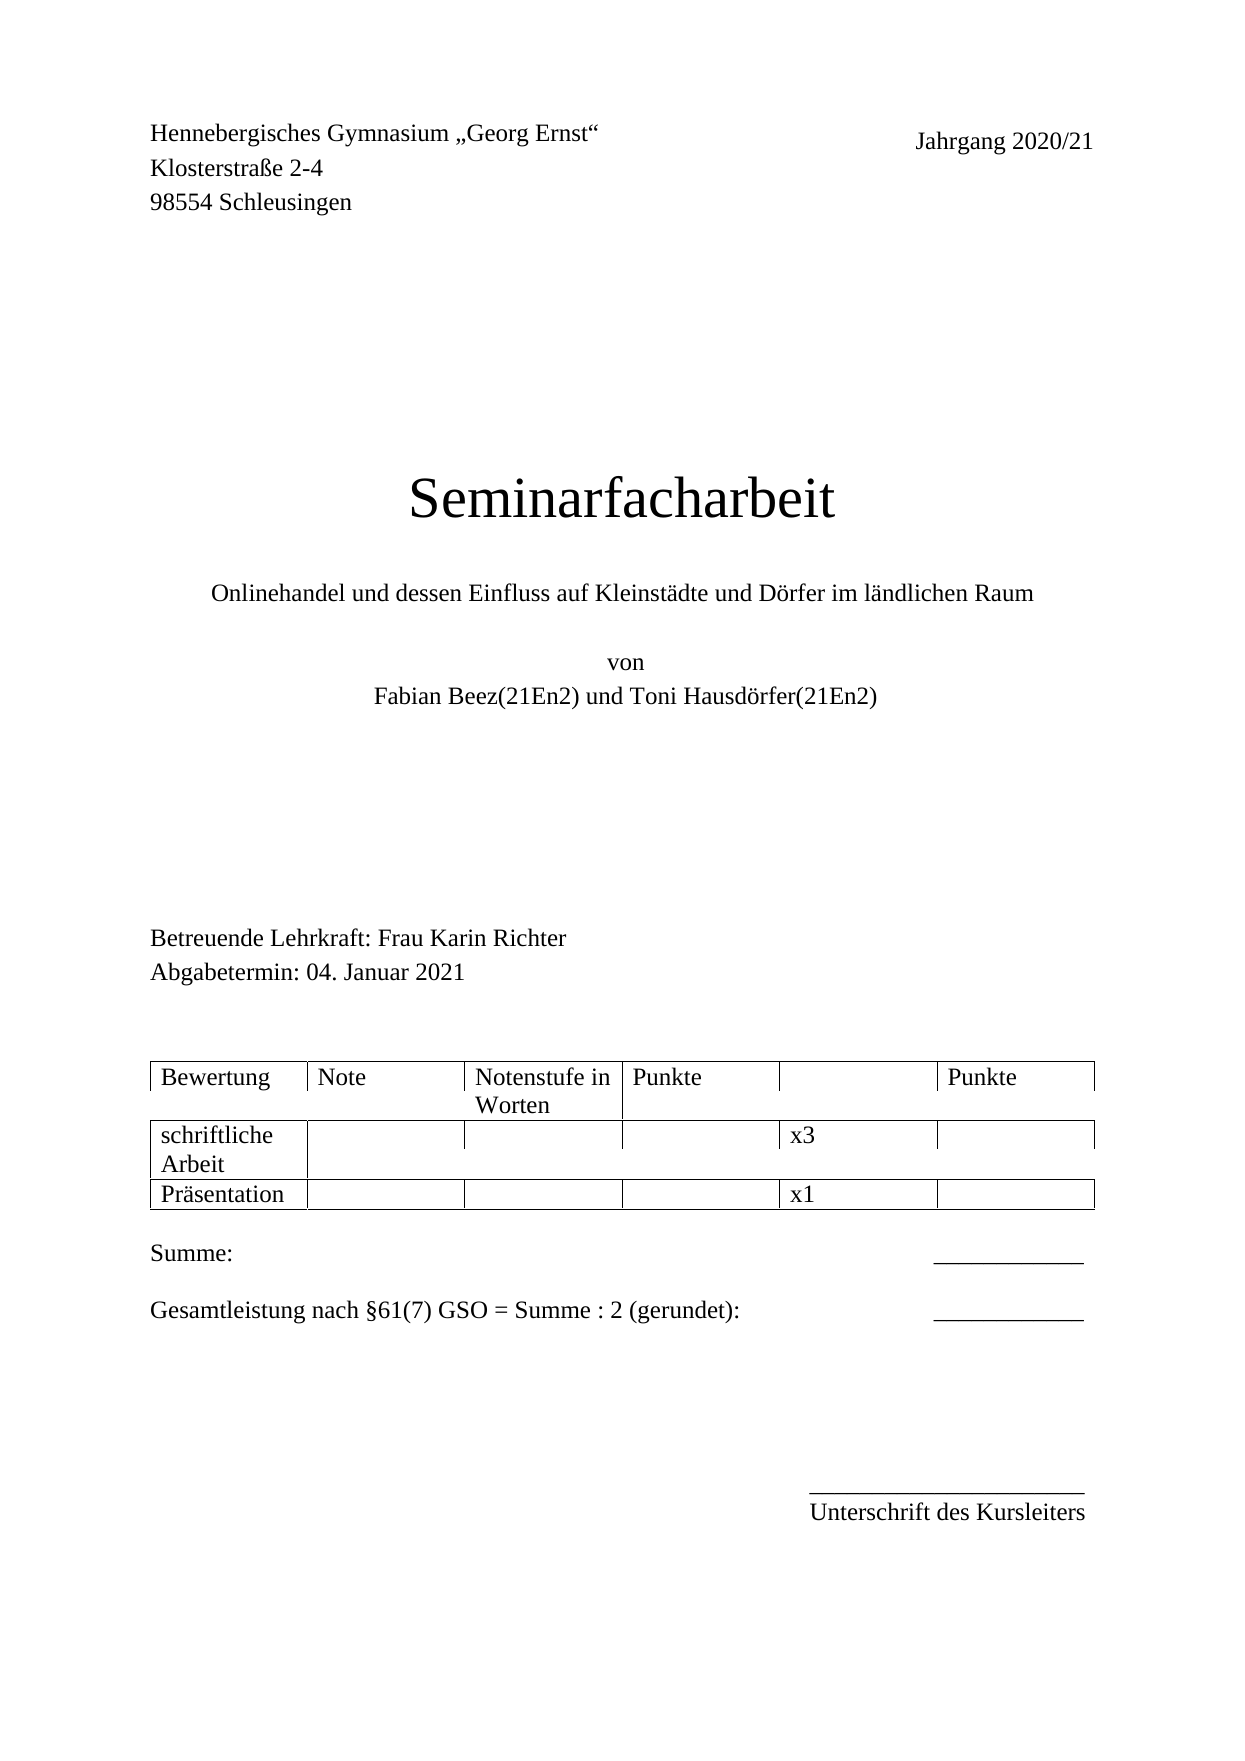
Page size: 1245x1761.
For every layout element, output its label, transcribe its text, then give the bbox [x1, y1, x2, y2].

table_cell Bewertung [150, 1062, 307, 1119]
table_cell Notenstufe in Worten [465, 1062, 622, 1119]
table_cell x1 [780, 1180, 937, 1208]
table_cell [780, 1062, 937, 1119]
table_cell [623, 1180, 779, 1208]
table_cell [622, 1121, 780, 1178]
table_cell [937, 1121, 1095, 1178]
table_cell [308, 1180, 464, 1208]
table_cell [938, 1180, 1094, 1208]
text Seminarfacharbeit [150, 463, 1095, 530]
table_cell [308, 1121, 465, 1178]
table_cell x3 [780, 1121, 937, 1178]
text Hennebergisches Gymnasium „Georg Ernst“ Klosterstraße 2-4 98554 Schleusingen [150, 118, 1095, 216]
table_cell [465, 1180, 622, 1208]
table_cell Note [308, 1062, 465, 1119]
table_cell schriftliche Arbeit [151, 1121, 307, 1178]
text Betreuende Lehrkraft: Frau Karin Richter Abgabetermin: 04. Januar 2021 [150, 923, 1095, 1055]
table_cell Präsentation [151, 1180, 307, 1208]
text Summe: ____________ Gesamtleistung nach §61(7) GSO = Summe : 2 (gerundet): ____________ ______________________ Unterschrift des Kursleiters [150, 1210, 1095, 1526]
table_cell [465, 1121, 622, 1178]
table_cell Punkte [937, 1062, 1095, 1119]
text Onlinehandel und dessen Einfluss auf Kleinstädte und Dörfer im ländlichen Raum von Fabian Beez(21En2) und Toni Hausdörfer(21En2) [150, 578, 1095, 710]
table_cell Punkte [623, 1062, 780, 1119]
